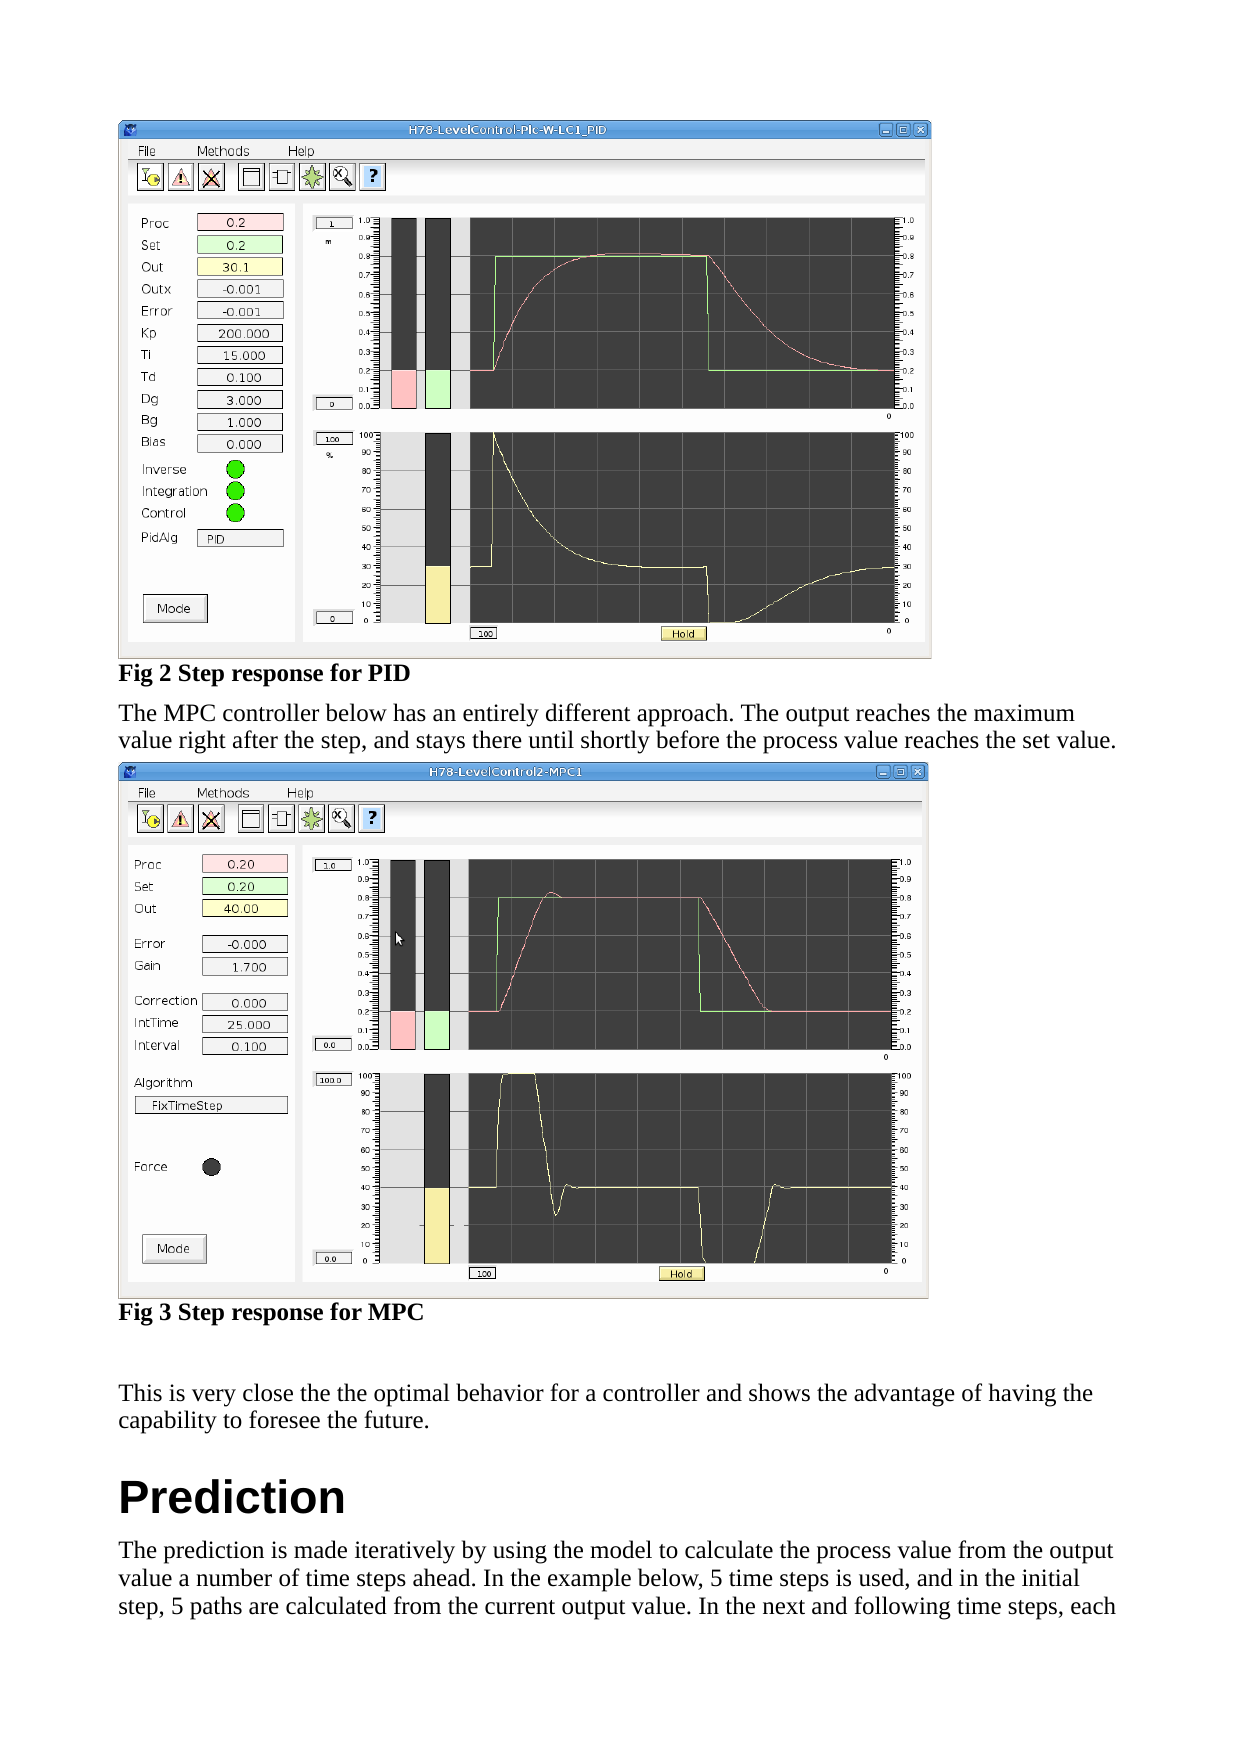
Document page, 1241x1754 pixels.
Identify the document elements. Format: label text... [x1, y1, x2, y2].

text Fig 2 Step response for PID [118, 118, 1122, 686]
picture [118, 120, 932, 659]
picture [118, 762, 929, 1299]
text The prediction is made iteratively by using the model to calculate the process value from the output value a number of time steps ahead. In the example below, 5 time steps is used, and in the initial step, 5 paths are calculated from the current output value. In the next and following time steps, each [118, 1536, 1122, 1619]
text Fig 3 Step response for MPC [118, 767, 1122, 1326]
text The MPC controller below has an entirely different approach. The output reaches the maximum value right after the step, and stays there until shortly before the process value reaches the set value. [118, 699, 1122, 754]
text This is very close the the optimal behavior for a controller and shows the advantage of having the capability to foresee the future. [118, 1379, 1122, 1434]
subtitle Prediction [118, 1472, 1122, 1524]
